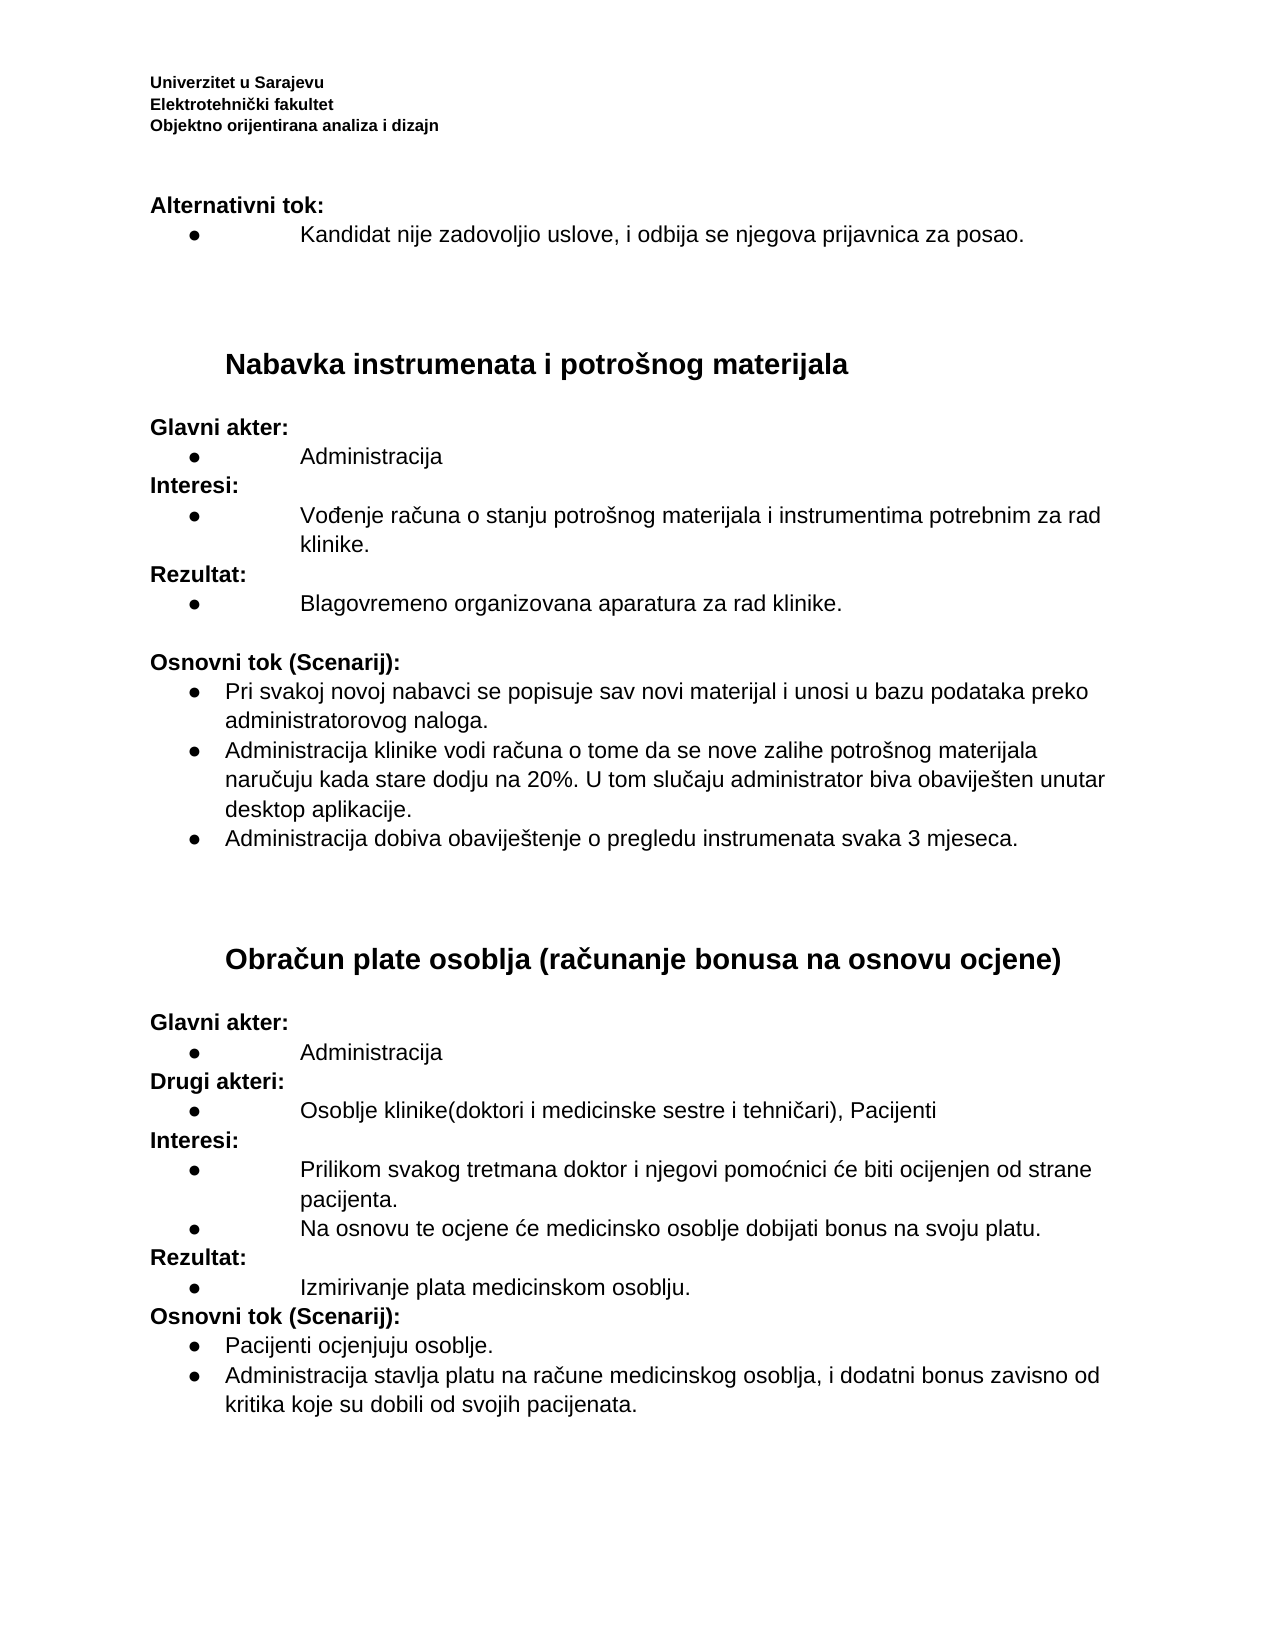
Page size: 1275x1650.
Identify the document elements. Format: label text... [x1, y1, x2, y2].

list Administracija [187, 444, 1125, 469]
text Rezultat: [150, 1245, 1125, 1271]
list Pacijenti ocjenjuju osoblje. [187, 1333, 1125, 1359]
list Pri svakoj novoj nabavci se popisuje sav novi materijal i unosi u bazu podataka preko administratorovog naloga. [187, 679, 1125, 734]
list Blagovremeno organizovana aparatura za rad klinike. [187, 591, 1125, 616]
text Rezultat: [150, 561, 1125, 587]
list Osoblje klinike(doktori i medicinske sestre i tehničari), Pacijenti [187, 1098, 1125, 1124]
list Na osnovu te ocjene će medicinsko osoblje dobijati bonus na svoju platu. [187, 1216, 1125, 1241]
text Interesi: [150, 1127, 1125, 1153]
text Nabavka instrumenata i potrošnog materijala [150, 348, 1125, 380]
text Glavni akter: [150, 1010, 1125, 1036]
text Osnovni tok (Scenarij): [150, 1304, 1125, 1329]
list Administracija [187, 1039, 1125, 1065]
text Glavni akter: [150, 414, 1125, 440]
text Interesi: [150, 473, 1125, 499]
list Vođenje računa o stanju potrošnog materijala i instrumentima potrebnim za rad klinike. [187, 503, 1125, 558]
list Administracija dobiva obaviještenje o pregledu instrumenata svaka 3 mjeseca. [187, 826, 1125, 851]
list Administracija klinike vodi računa o tome da se nove zalihe potrošnog materijala naručuju kada stare dodju na 20%. U tom slučaju administrator biva obaviješten unutar desktop aplikacije. [187, 738, 1125, 822]
list Prilikom svakog tretmana doktor i njegovi pomoćnici će biti ocijenjen od strane pacijenta. [187, 1157, 1125, 1212]
text Obračun plate osoblja (računanje bonusa na osnovu ocjene) [150, 943, 1125, 976]
list Administracija stavlja platu na račune medicinskog osoblja, i dodatni bonus zavisno od kritika koje su dobili od svojih pacijenata. [187, 1362, 1125, 1417]
list Izmirivanje plata medicinskom osoblju. [187, 1274, 1125, 1300]
text Osnovni tok (Scenarij): [150, 649, 1125, 675]
text Alternativni tok: [150, 193, 1125, 218]
text Drugi akteri: [150, 1069, 1125, 1094]
list Kandidat nije zadovoljio uslove, i odbija se njegova prijavnica za posao. [187, 222, 1125, 248]
